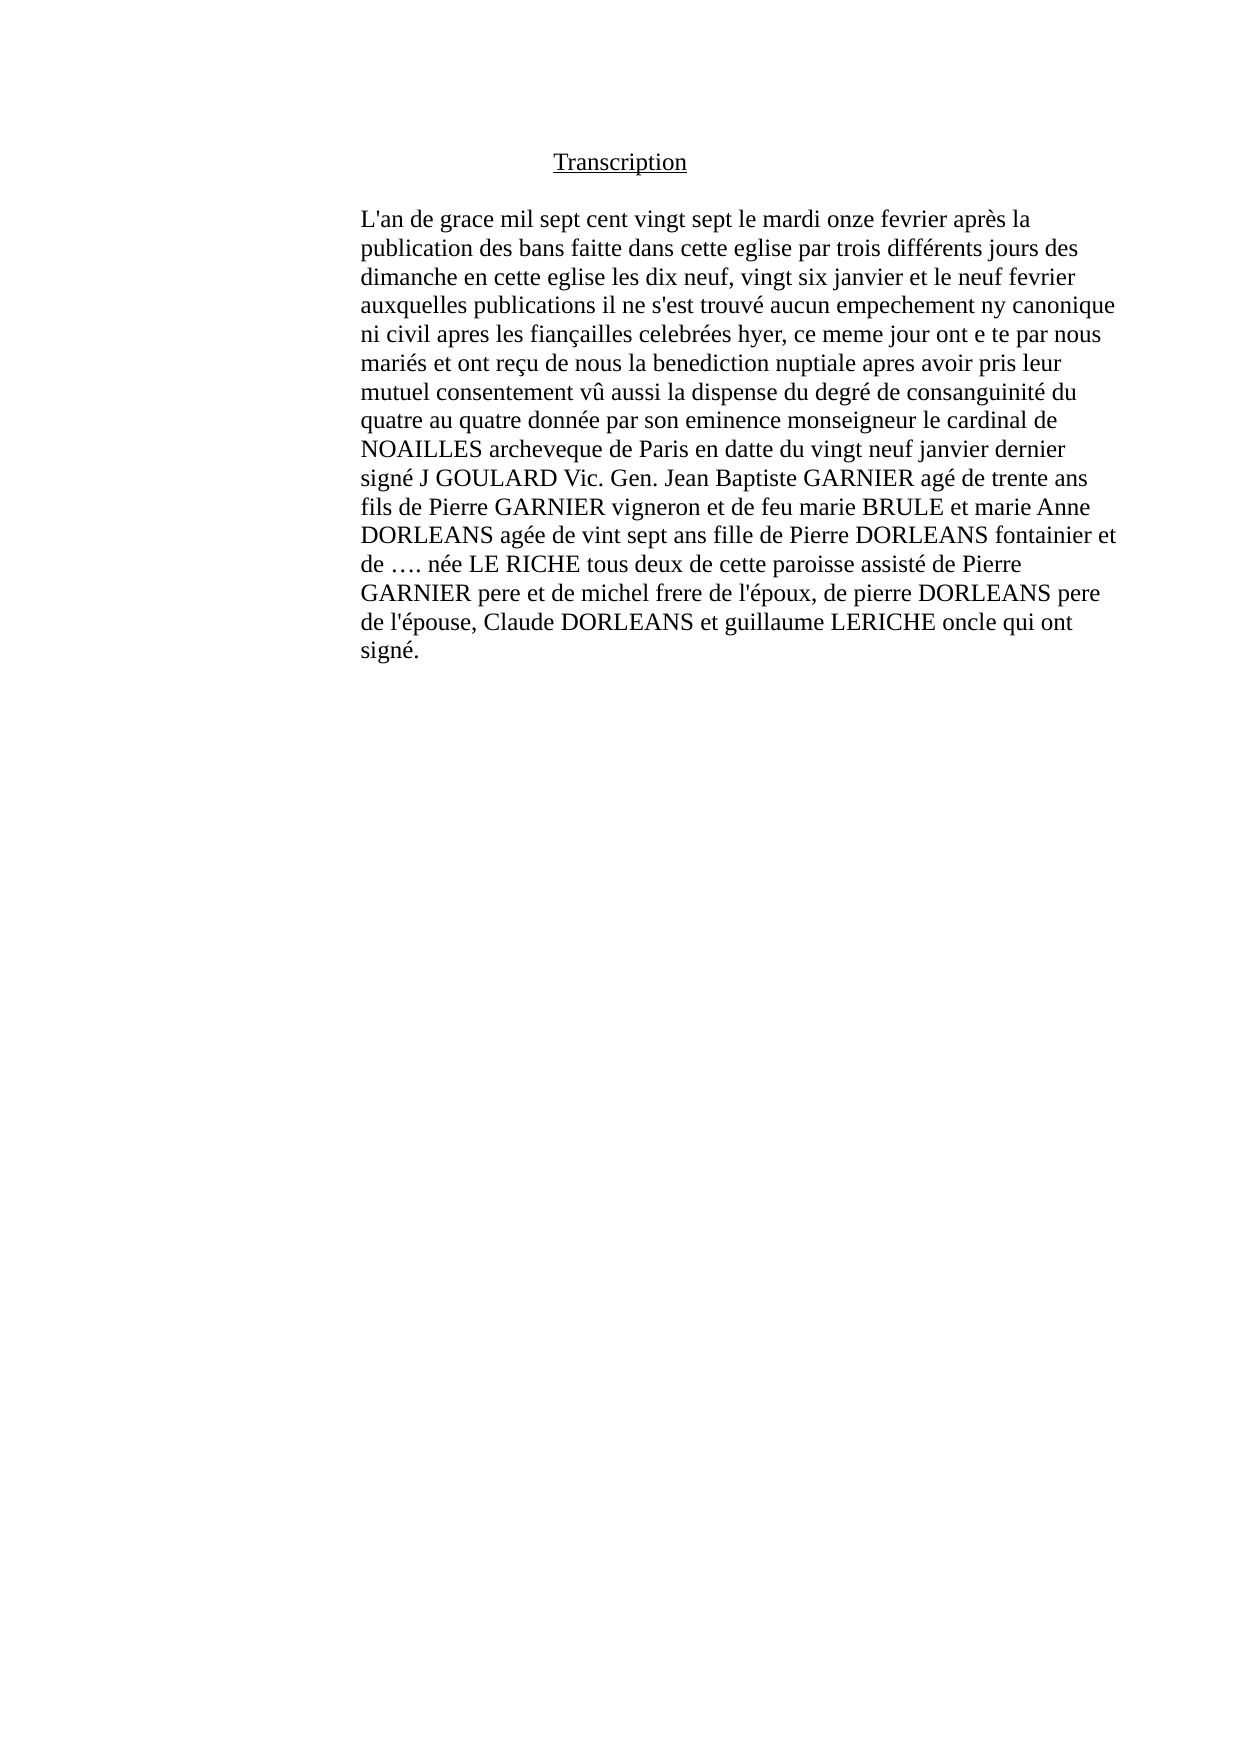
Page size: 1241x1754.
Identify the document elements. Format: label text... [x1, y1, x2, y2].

text L'an de grace mil sept cent vingt sept le mardi onze fevrier après la publication des bans faitte dans cette eglise par trois différents jours des dimanche en cette eglise les dix neuf, vingt six janvier et le neuf fevrier auxquelles publications il ne s'est trouvé aucun empechement ny canonique ni civil apres les fiançailles celebrées hyer, ce meme jour ont e te par nous mariés et ont reçu de nous la benediction nuptiale apres avoir pris leur mutuel consentement vû aussi la dispense du degré de consanguinité du quatre au quatre donnée par son eminence monseigneur le cardinal de NOAILLES archeveque de Paris en datte du vingt neuf janvier dernier signé J GOULARD Vic. Gen. Jean Baptiste GARNIER agé de trente ans fils de Pierre GARNIER vigneron et de feu marie BRULE et marie Anne DORLEANS agée de vint sept ans fille de Pierre DORLEANS fontainier et de …. née LE RICHE tous deux de cette paroisse assisté de Pierre GARNIER pere et de michel frere de l'époux, de pierre DORLEANS pere de l'épouse, Claude DORLEANS et guillaume LERICHE oncle qui ont signé. [360, 204, 1122, 664]
text Transcription [118, 147, 1122, 176]
